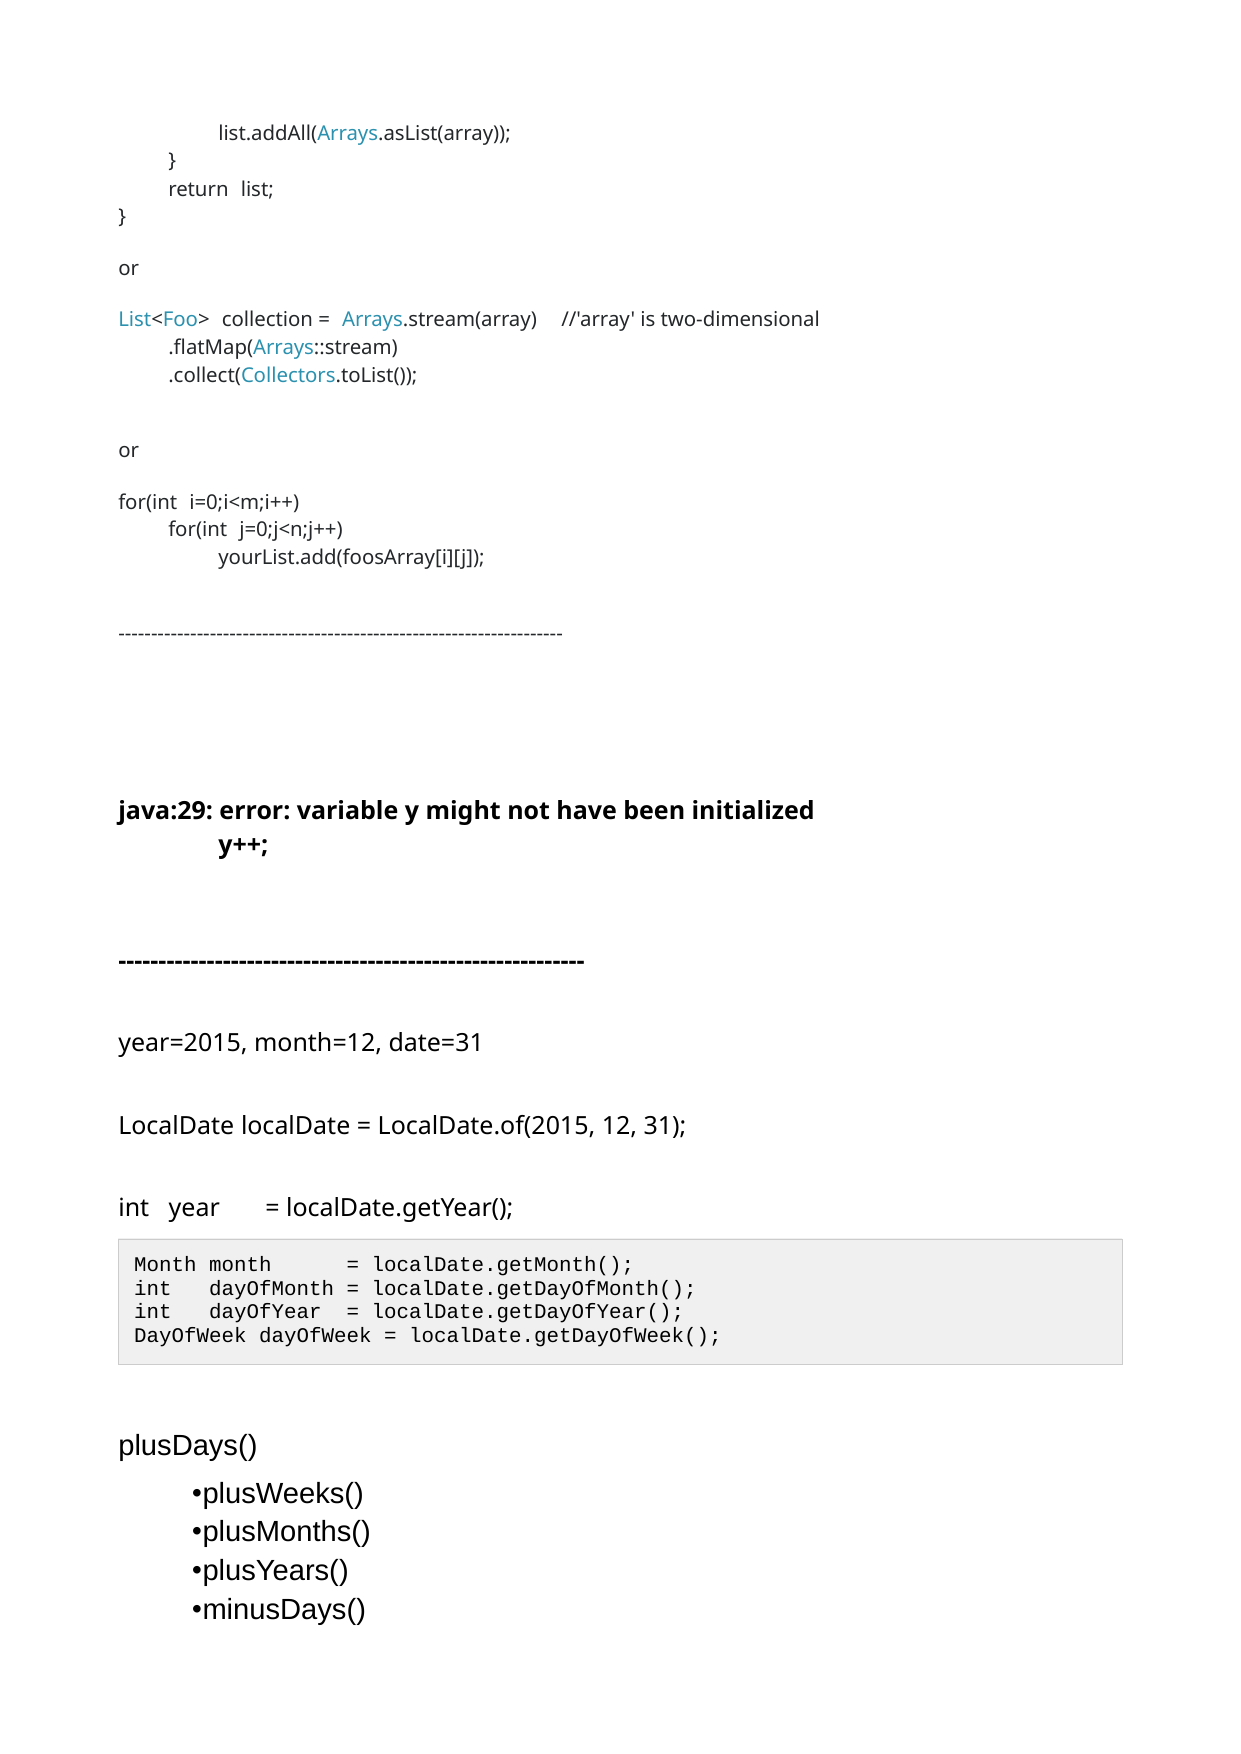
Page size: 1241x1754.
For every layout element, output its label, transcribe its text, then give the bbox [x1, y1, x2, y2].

text } [118, 146, 1122, 174]
text for(int j=0;j<n;j++) [118, 515, 1122, 543]
text int year = localDate.getYear(); [118, 1190, 1122, 1224]
text ---------------------------------------------------------- [118, 943, 1122, 977]
list plusWeeks() [118, 1476, 1122, 1509]
text year=2015, month=12, date=31 [118, 1025, 1122, 1059]
list minusDays() [118, 1592, 1122, 1626]
text int dayOfMonth = localDate.getDayOfMonth(); [119, 1262, 1122, 1286]
text List<Foo> collection = Arrays.stream(array) //'array' is two-dimensional [118, 305, 1122, 333]
text java:29: error: variable y might not have been initialized [118, 792, 1122, 827]
text } [118, 202, 1122, 230]
text or [118, 253, 1122, 281]
text list.addAll(Arrays.asList(array)); [118, 118, 1122, 146]
text y++; [118, 827, 1122, 861]
list plusMonths() [118, 1514, 1122, 1548]
text int dayOfYear = localDate.getDayOfYear(); [119, 1286, 1122, 1309]
text return list; [118, 174, 1122, 202]
text .flatMap(Arrays::stream) [118, 333, 1122, 361]
text -------------------------------------------------------------------- [118, 618, 1122, 646]
text or [118, 436, 1122, 464]
text LocalDate localDate = LocalDate.of(2015, 12, 31); [118, 1107, 1122, 1142]
text .collect(Collectors.toList()); [118, 361, 1122, 389]
text plusDays() [118, 1428, 1122, 1461]
list plusYears() [118, 1553, 1122, 1587]
text for(int i=0;i<m;i++) [118, 487, 1122, 515]
text DayOfWeek dayOfWeek = localDate.getDayOfWeek(); [119, 1309, 1122, 1364]
text yourList.add(foosArray[i][j]); [118, 543, 1122, 571]
text Month month = localDate.getMonth(); [119, 1240, 1122, 1262]
